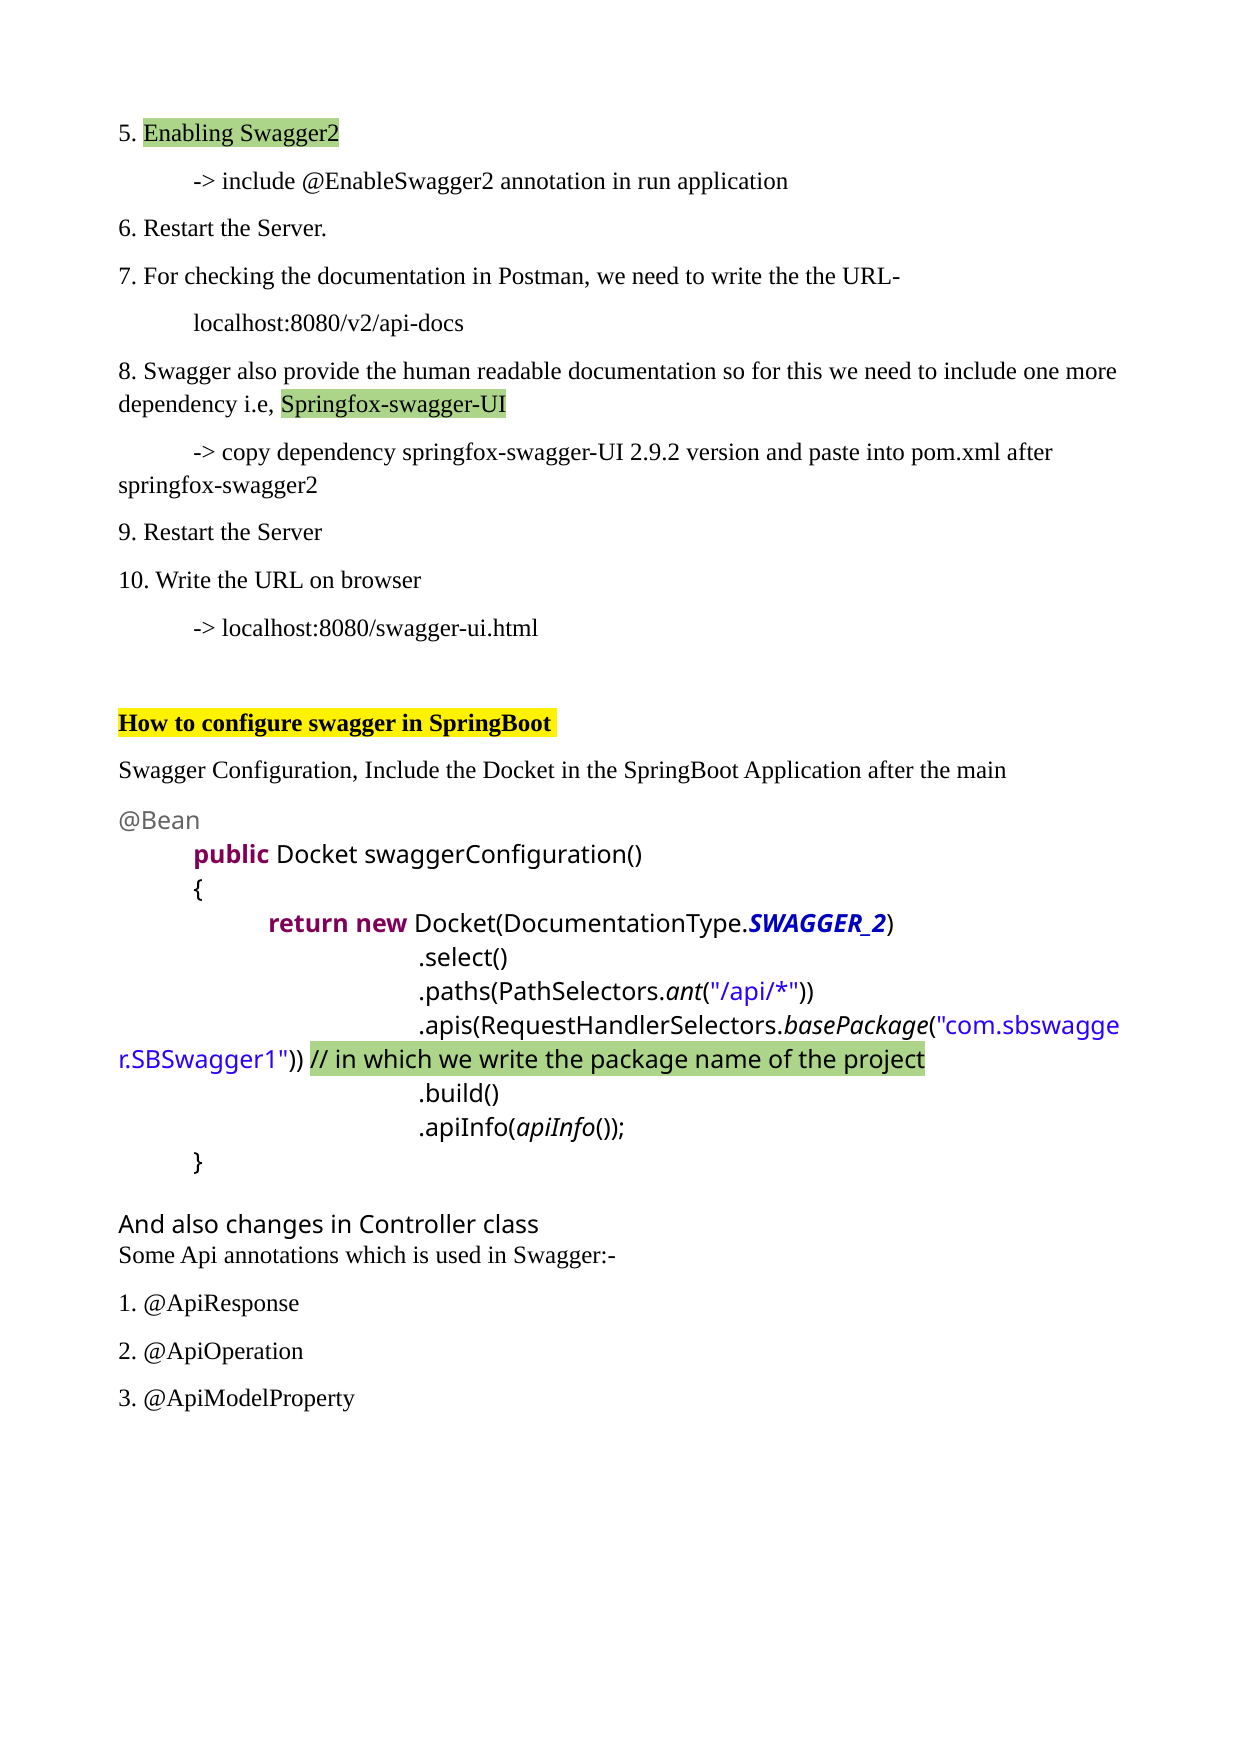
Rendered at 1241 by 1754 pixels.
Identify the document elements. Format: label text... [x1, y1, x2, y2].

text How to configure swagger in SpringBoot [118, 708, 1122, 737]
text .apiInfo(apiInfo()); [118, 1109, 1122, 1144]
text .paths(PathSelectors.ant("/api/*")) [118, 973, 1122, 1007]
text -> copy dependency springfox-swagger-UI 2.9.2 version and paste into pom.xml after springfox-swagger2 [118, 437, 1122, 498]
text 8. Swagger also provide the human readable documentation so for this we need to include one more dependency i.e, Springfox-swagger-UI [118, 356, 1122, 418]
text .select() [118, 939, 1122, 973]
text -> localhost:8080/swagger-ui.html [118, 613, 1122, 641]
text } [118, 1144, 1122, 1178]
text 7. For checking the documentation in Postman, we need to write the the URL- [118, 261, 1122, 290]
text 10. Write the URL on browser [118, 565, 1122, 594]
text 3. @ApiModelProperty [118, 1383, 1122, 1412]
text 2. @ApiOperation [118, 1336, 1122, 1364]
text localhost:8080/v2/api-docs [118, 308, 1122, 337]
text public Docket swaggerConfiguration() [118, 837, 1122, 871]
text Some Api annotations which is used in Swagger:- [118, 1241, 1122, 1269]
text 6. Restart the Server. [118, 213, 1122, 242]
text 5. Enabling Swagger2 [118, 118, 1122, 147]
text .build() [118, 1076, 1122, 1109]
text 1. @ApiResponse [118, 1288, 1122, 1317]
text Swagger Configuration, Include the Docket in the SpringBoot Application after the main [118, 755, 1122, 784]
text .apis(RequestHandlerSelectors.basePackage("com.sbswagger.SBSwagger1")) // in which we write the package name of the project [118, 1007, 1122, 1076]
text And also changes in Controller class [118, 1206, 1122, 1241]
text 9. Restart the Server [118, 517, 1122, 546]
text return new Docket(DocumentationType.SWAGGER_2) [118, 905, 1122, 939]
text { [118, 871, 1122, 905]
text -> include @EnableSwagger2 annotation in run application [118, 166, 1122, 194]
text @Bean [118, 803, 1122, 837]
